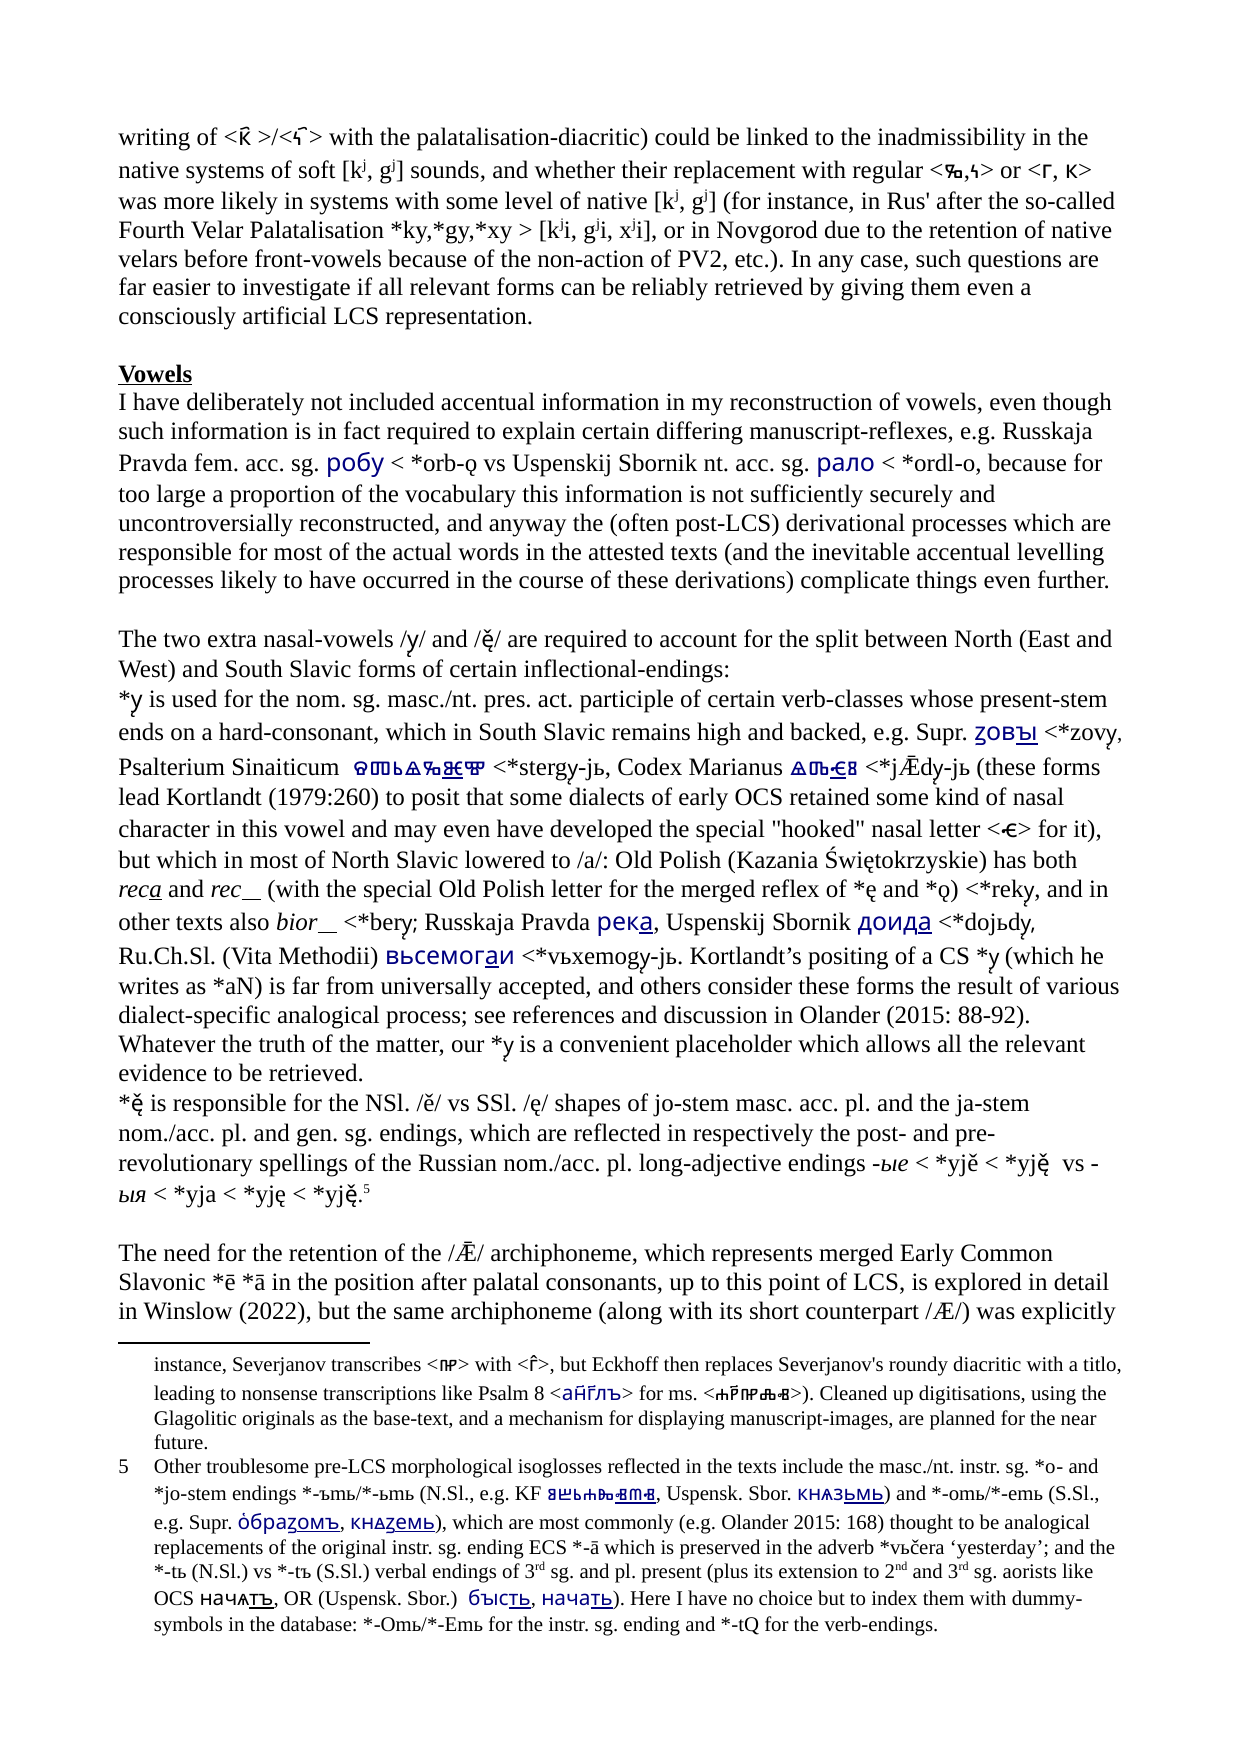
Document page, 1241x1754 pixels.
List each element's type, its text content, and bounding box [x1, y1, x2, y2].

text *y̨ is used for the nom. sg. masc./nt. pres. act. participle of certain verb-classes whose present-stem ends on a hard-consonant, which in South Slavic remains high and backed, e.g. Supr. ꙁовꙑ <*zovy̨, Psalterium Sinaiticum ⱄⱅⱃⱑⰳⱘⰺ <*stergy̨‑jь, Codex Marianus ⱑⰴⱕⰻ <*jǢdy̨‑jь (these forms lead Kortlandt (1979:260) to posit that some dialects of early OCS retained some kind of nasal character in this vowel and may even have developed the special "hooked" nasal letter <ⱕ> for it), but which in most of North Slavic lowered to /a/: Old Polish (Kazania Świętokrzyskie) has both reca and recꟁ (with the special Old Polish letter for the merged reflex of *ę and *ǫ) <*reky̨, and in other texts also biorꟁ <*bery̨; Russkaja Pravda река, Uspenskij Sbornik доида <*dojьdy̨, Ru.Ch.Sl. (Vita Methodii) вьсемогаи <*vьxemogy̨‑jь. Kortlandt’s positing of a CS *y̨ (which he writes as *aN) is far from universally accepted, and others consider these forms the result of various dialect-specific analogical process; see references and discussion in Olander (2015: 88-92). Whatever the truth of the matter, our *y̨ is a convenient placeholder which allows all the relevant evidence to be retrieved. [118, 683, 1122, 1087]
text Other troublesome pre-LCS morphological isoglosses reflected in the texts include the masc./nt. instr. sg. *o‑ and *jo‑stem endings *‑ъmь/*‑ьmь (N.Sl., e.g. KF ⱁⰱⱃⰰⰸⱏⰿⱐ, Uspensk. Sbor. кнѧзьмь) and *‑omь/*‑emь (S.Sl., e.g. Supr. о҅браꙁомъ, кнꙙꙁемь), which are most commonly (e.g. Olander 2015: 168) thought to be analogical replacements of the original instr. sg. ending ECS *‑ā which is preserved in the adverb *vьčera ‘yesterday’; and the *‑tь (N.Sl.) vs *‑tъ (S.Sl.) verbal endings of 3rd sg. and pl. present (plus its extension to 2nd and 3rd sg. aorists like OCS начѧтъ, OR (Uspensk. Sbor.) бꙑсть, начать). Here I have no choice but to index them with dummy-symbols in the database: *‑Omь/*‑Emь for the instr. sg. ending and *‑tQ for the verb-endings. [118, 1454, 1122, 1636]
text *ę̌ is responsible for the NSl. /ě/ vs SSl. /ę/ shapes of jo-stem masc. acc. pl. and the ja-stem nom./acc. pl. and gen. sg. endings, which are reflected in respectively the post- and pre-revolutionary spellings of the Russian nom./acc. pl. long-adjective endings -ые < *yjě < *yję̌ vs -ыя < *yja < *yję < *yję̌. [118, 1087, 1122, 1209]
text The two extra nasal-vowels /y̨/ and /ę̌/ are required to account for the split between North (East and West) and South Slavic forms of certain inflectional-endings: [118, 623, 1122, 683]
text The need for the retention of the /Ǣ/ archiphoneme, which represents merged Early Common Slavonic *ē *ā in the position after palatal consonants, up to this point of LCS, is explored in detail in Winslow (2022), but the same archiphoneme (along with its short counterpart /Æ/) was explicitly [118, 1238, 1122, 1324]
text I have deliberately not included accentual information in my reconstruction of vowels, even though such information is in fact required to explain certain differing manuscript-reflexes, e.g. Russkaja Pravda fem. acc. sg. робу < *orb-ǫ vs Uspenskij Sbornik nt. acc. sg. рало < *ordl-o, because for too large a proportion of the vocabulary this information is not sufficiently securely and uncontroversially reconstructed, and anyway the (often post-LCS) derivational processes which are responsible for most of the actual words in the attested texts (and the inevitable accentual levelling processes likely to have occurred in the course of these derivations) complicate things even further. [118, 387, 1122, 594]
text instance, Severjanov transcribes <ⰼ> with <г̂>, but Eckhoff then replaces Severjanov's roundy diacritic with a titlo, leading to nonsense transcriptions like Psalm 8 <ан҃г҃лъ> for ms. <ⰰⱀ҃ⰼⰾⱏ>). Cleaned up digitisations, using the Glagolitic originals as the base-text, and a mechanism for displaying manuscript-images, are planned for the near future. [118, 1349, 1122, 1454]
text writing of <к҄ >/<ⰽ҄ > with the palatalisation-diacritic) could be linked to the inadmissibility in the native systems of soft [kj, gj] sounds, and whether their replacement with regular <ⰳ,ⰽ> or <г, к> was more likely in systems with some level of native [kj, gj] (for instance, in Rus' after the so-called Fourth Velar Palatalisation *ky,*gy,*xy > [kji, gji, xji], or in Novgorod due to the retention of native velars before front-vowels because of the non-action of PV2, etc.). In any case, such questions are far easier to investigate if all relevant forms can be reliably retrieved by giving them even a consciously artificial LCS representation. [118, 118, 1122, 330]
text Vowels [118, 359, 1122, 387]
